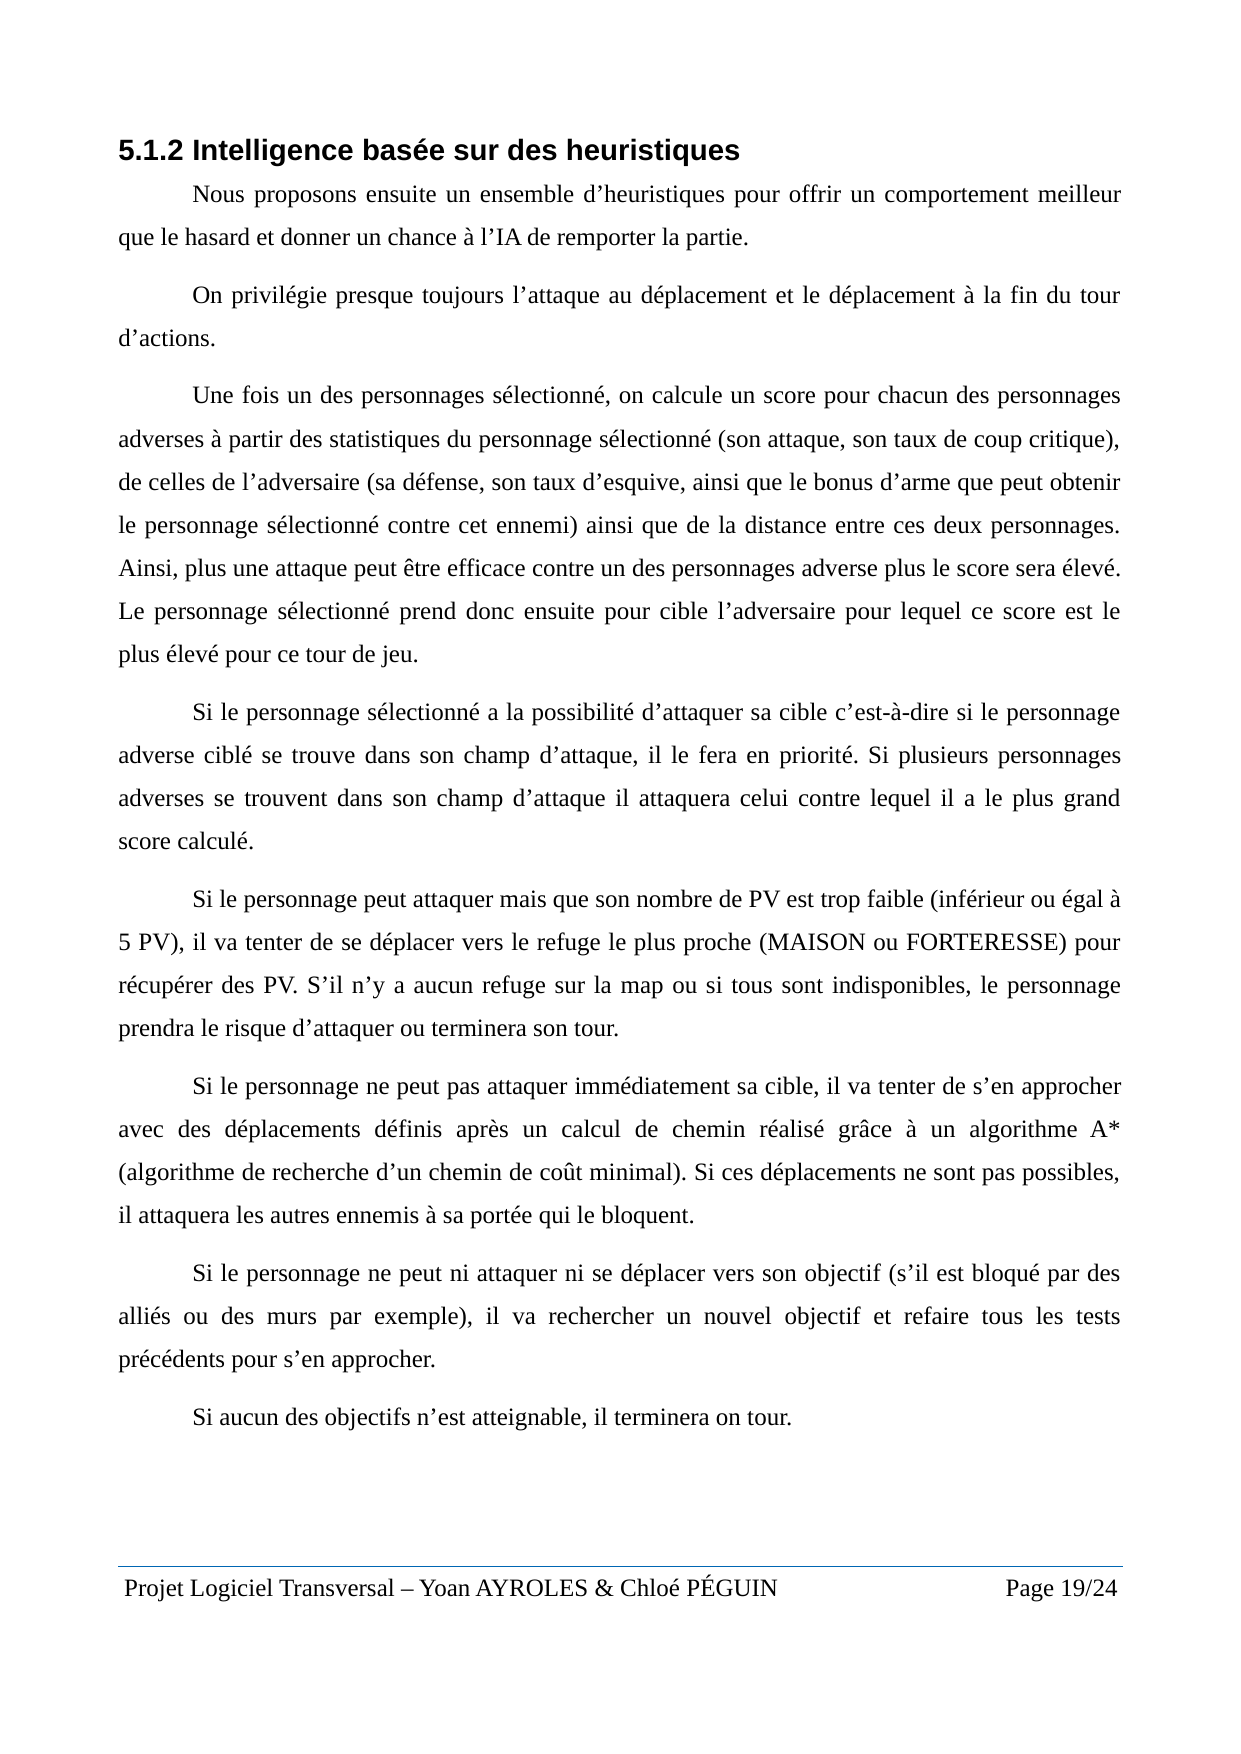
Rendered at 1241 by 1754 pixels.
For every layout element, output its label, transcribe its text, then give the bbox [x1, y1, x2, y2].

text Une fois un des personnages sélectionné, on calcule un score pour chacun des personnages adverses à partir des statistiques du personnage sélectionné (son attaque, son taux de coup critique), de celles de l’adversaire (sa défense, son taux d’esquive, ainsi que le bonus d’arme que peut obtenir le personnage sélectionné contre cet ennemi) ainsi que de la distance entre ces deux personnages. Ainsi, plus une attaque peut être efficace contre un des personnages adverse plus le score sera élevé. Le personnage sélectionné prend donc ensuite pour cible l’adversaire pour lequel ce score est le plus élevé pour ce tour de jeu. [118, 381, 1122, 668]
text Si le personnage sélectionné a la possibilité d’attaquer sa cible c’est-à-dire si le personnage adverse ciblé se trouve dans son champ d’attaque, il le fera en priorité. Si plusieurs personnages adverses se trouvent dans son champ d’attaque il attaquera celui contre lequel il a le plus grand score calculé. [118, 697, 1122, 855]
text Si le personnage ne peut ni attaquer ni se déplacer vers son objectif (s’il est bloqué par des alliés ou des murs par exemple), il va rechercher un nouvel objectif et refaire tous les tests précédents pour s’en approcher. [118, 1258, 1122, 1373]
text Si le personnage ne peut pas attaquer immédiatement sa cible, il va tenter de s’en approcher avec des déplacements définis après un calcul de chemin réalisé grâce à un algorithme A* (algorithme de recherche d’un chemin de coût minimal). Si ces déplacements ne sont pas possibles, il attaquera les autres ennemis à sa portée qui le bloquent. [118, 1071, 1122, 1229]
text On privilégie presque toujours l’attaque au déplacement et le déplacement à la fin du tour d’actions. [118, 280, 1122, 352]
text Nous proposons ensuite un ensemble d’heuristiques pour offrir un comportement meilleur que le hasard et donner un chance à l’IA de remporter la partie. [118, 179, 1122, 251]
text Si aucun des objectifs n’est atteignable, il terminera on tour. [118, 1402, 1122, 1431]
subtitle Intelligence basée sur des heuristiques [118, 133, 1122, 166]
text Si le personnage peut attaquer mais que son nombre de PV est trop faible (inférieur ou égal à 5 PV), il va tenter de se déplacer vers le refuge le plus proche (MAISON ou FORTERESSE) pour récupérer des PV. S’il n’y a aucun refuge sur la map ou si tous sont indisponibles, le personnage prendra le risque d’attaquer ou terminera son tour. [118, 884, 1122, 1042]
